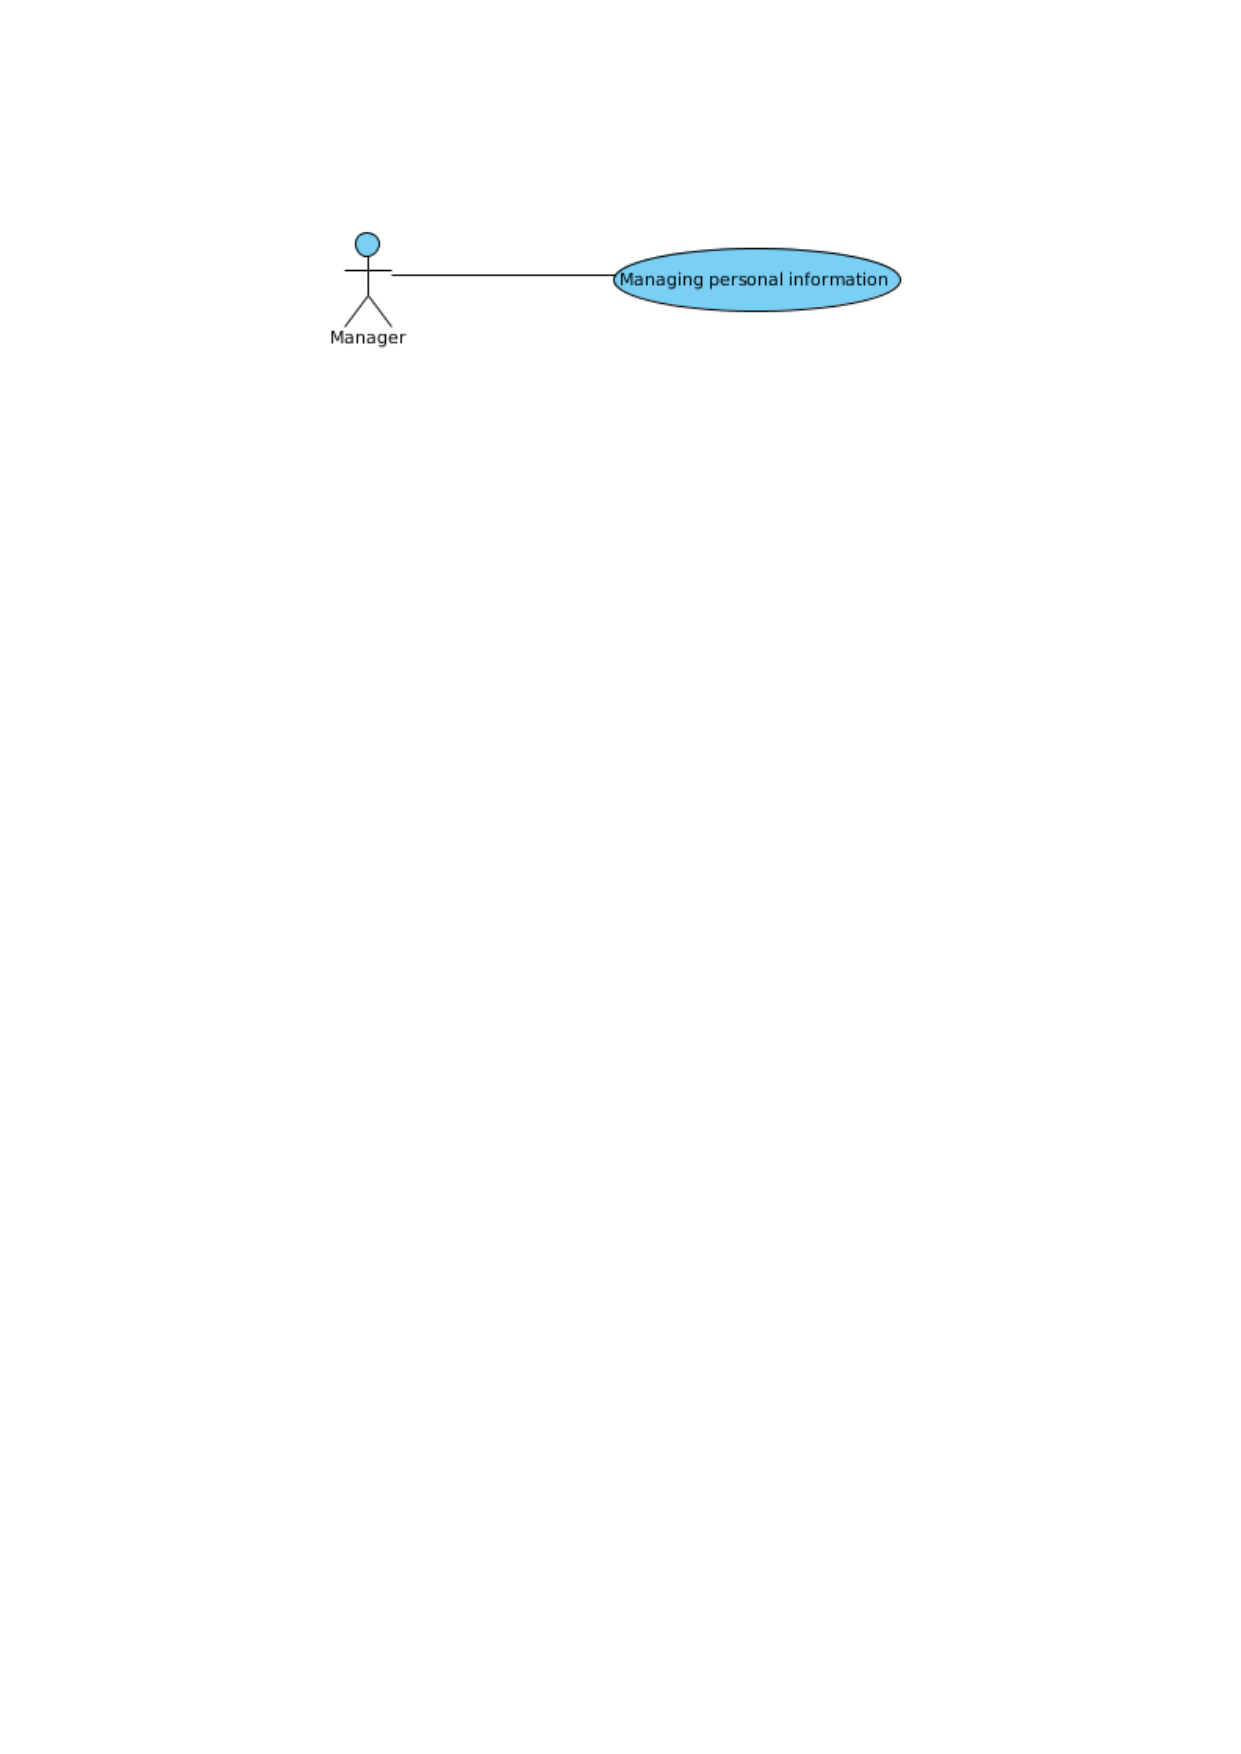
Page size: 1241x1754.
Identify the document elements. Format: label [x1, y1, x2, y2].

picture [277, 187, 963, 375]
